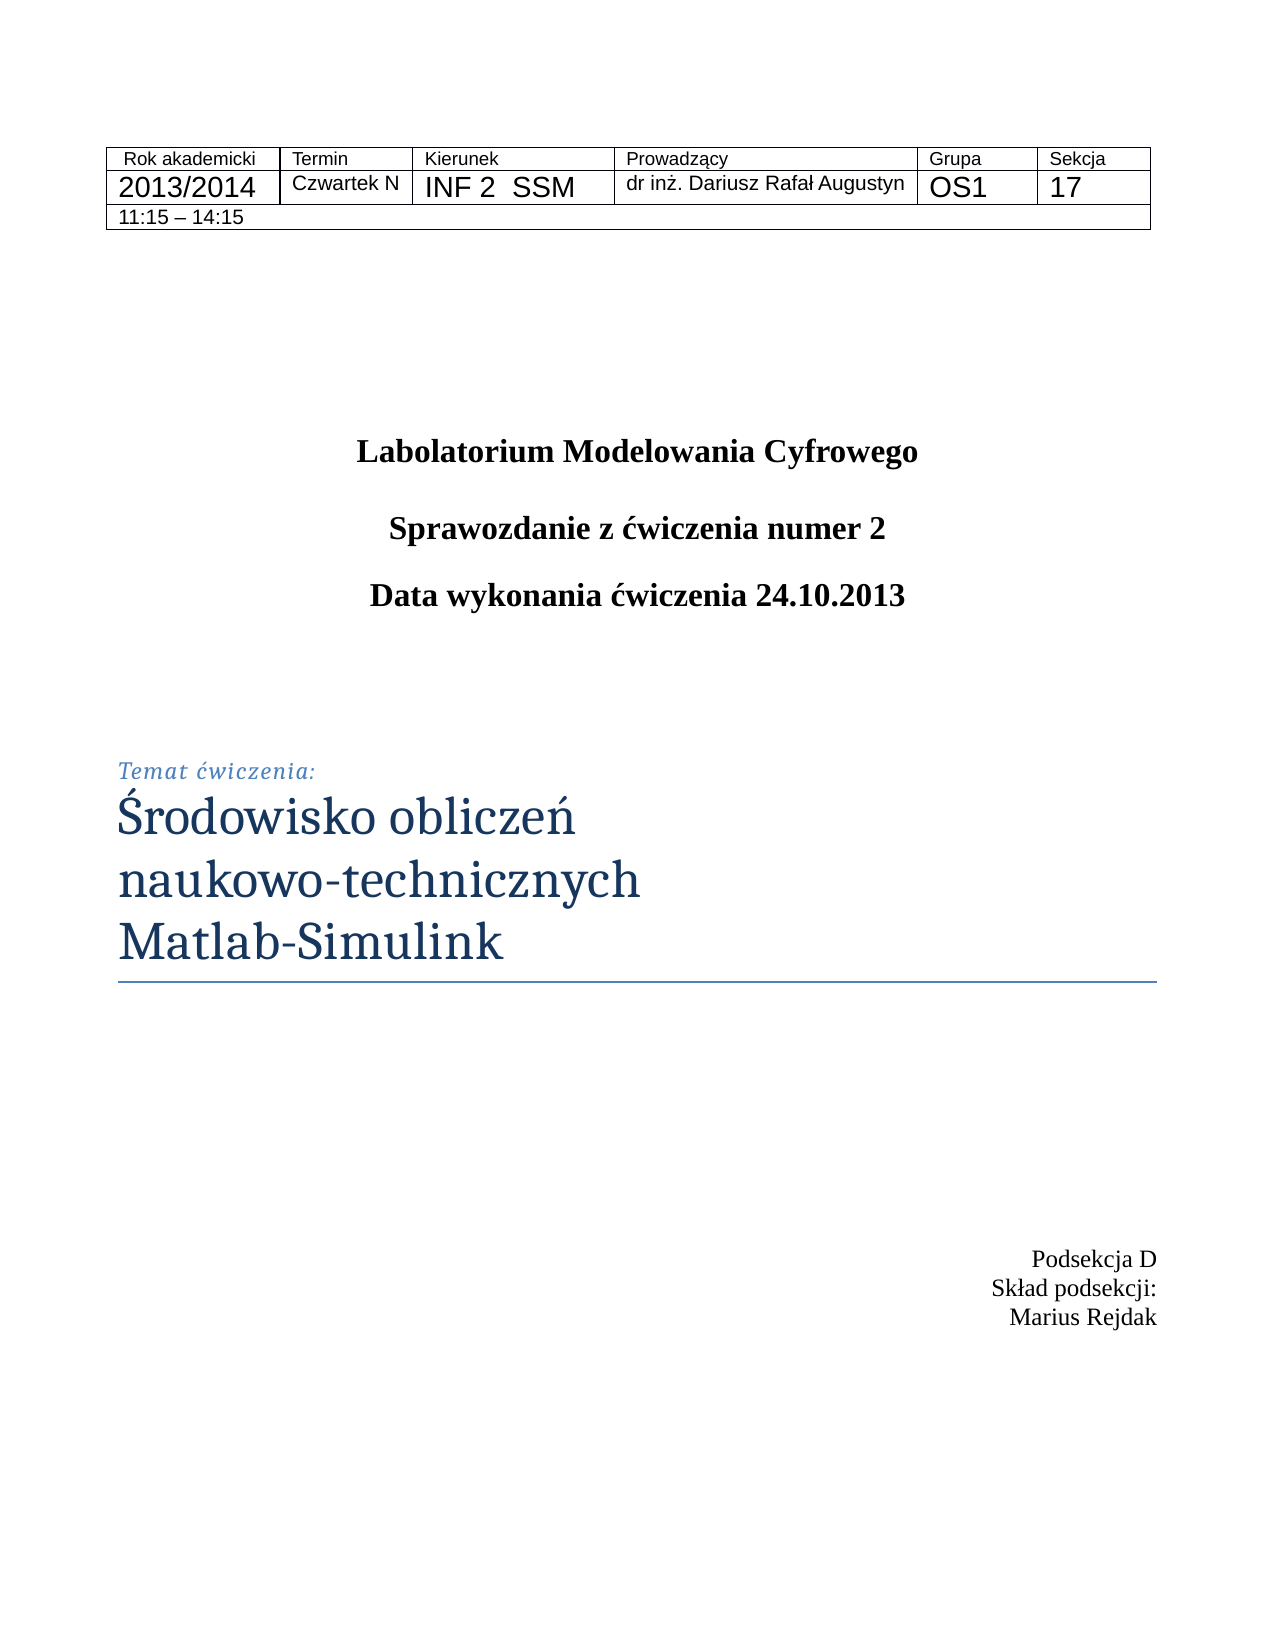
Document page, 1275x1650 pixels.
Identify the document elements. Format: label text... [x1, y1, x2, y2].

text Marius Rejdak [118, 1302, 1157, 1331]
table_cell 2013/2014 [107, 171, 279, 204]
table_header Sekcja [1038, 148, 1150, 169]
subtitle Temat ćwiczenia: [118, 757, 1157, 786]
table_cell OS1 [918, 171, 1037, 204]
text Skład podsekcji: [118, 1273, 1157, 1302]
text Podsekcja D [118, 1244, 1157, 1273]
table_header Grupa [918, 148, 1037, 169]
table_cell INF 2 SSM [413, 171, 614, 204]
table_header Prowadzący [615, 148, 917, 169]
table_cell dr inż. Dariusz Rafał Augustyn [615, 171, 917, 204]
table_header Termin [281, 148, 412, 169]
text Labolatorium Modelowania Cyfrowego [118, 431, 1157, 470]
text Sprawozdanie z ćwiczenia numer 2 [118, 508, 1157, 546]
text Data wykonania ćwiczenia 24.10.2013 [118, 575, 1157, 613]
table_cell 11:15 – 14:15 [107, 205, 1150, 229]
table_cell Czwartek N [281, 171, 412, 204]
title Środowisko obliczeń naukowo-technicznych Matlab-Simulink [118, 786, 1157, 981]
table_header Rok akademicki [107, 148, 279, 169]
table_cell 17 [1038, 171, 1150, 204]
table_header Kierunek [413, 148, 614, 169]
